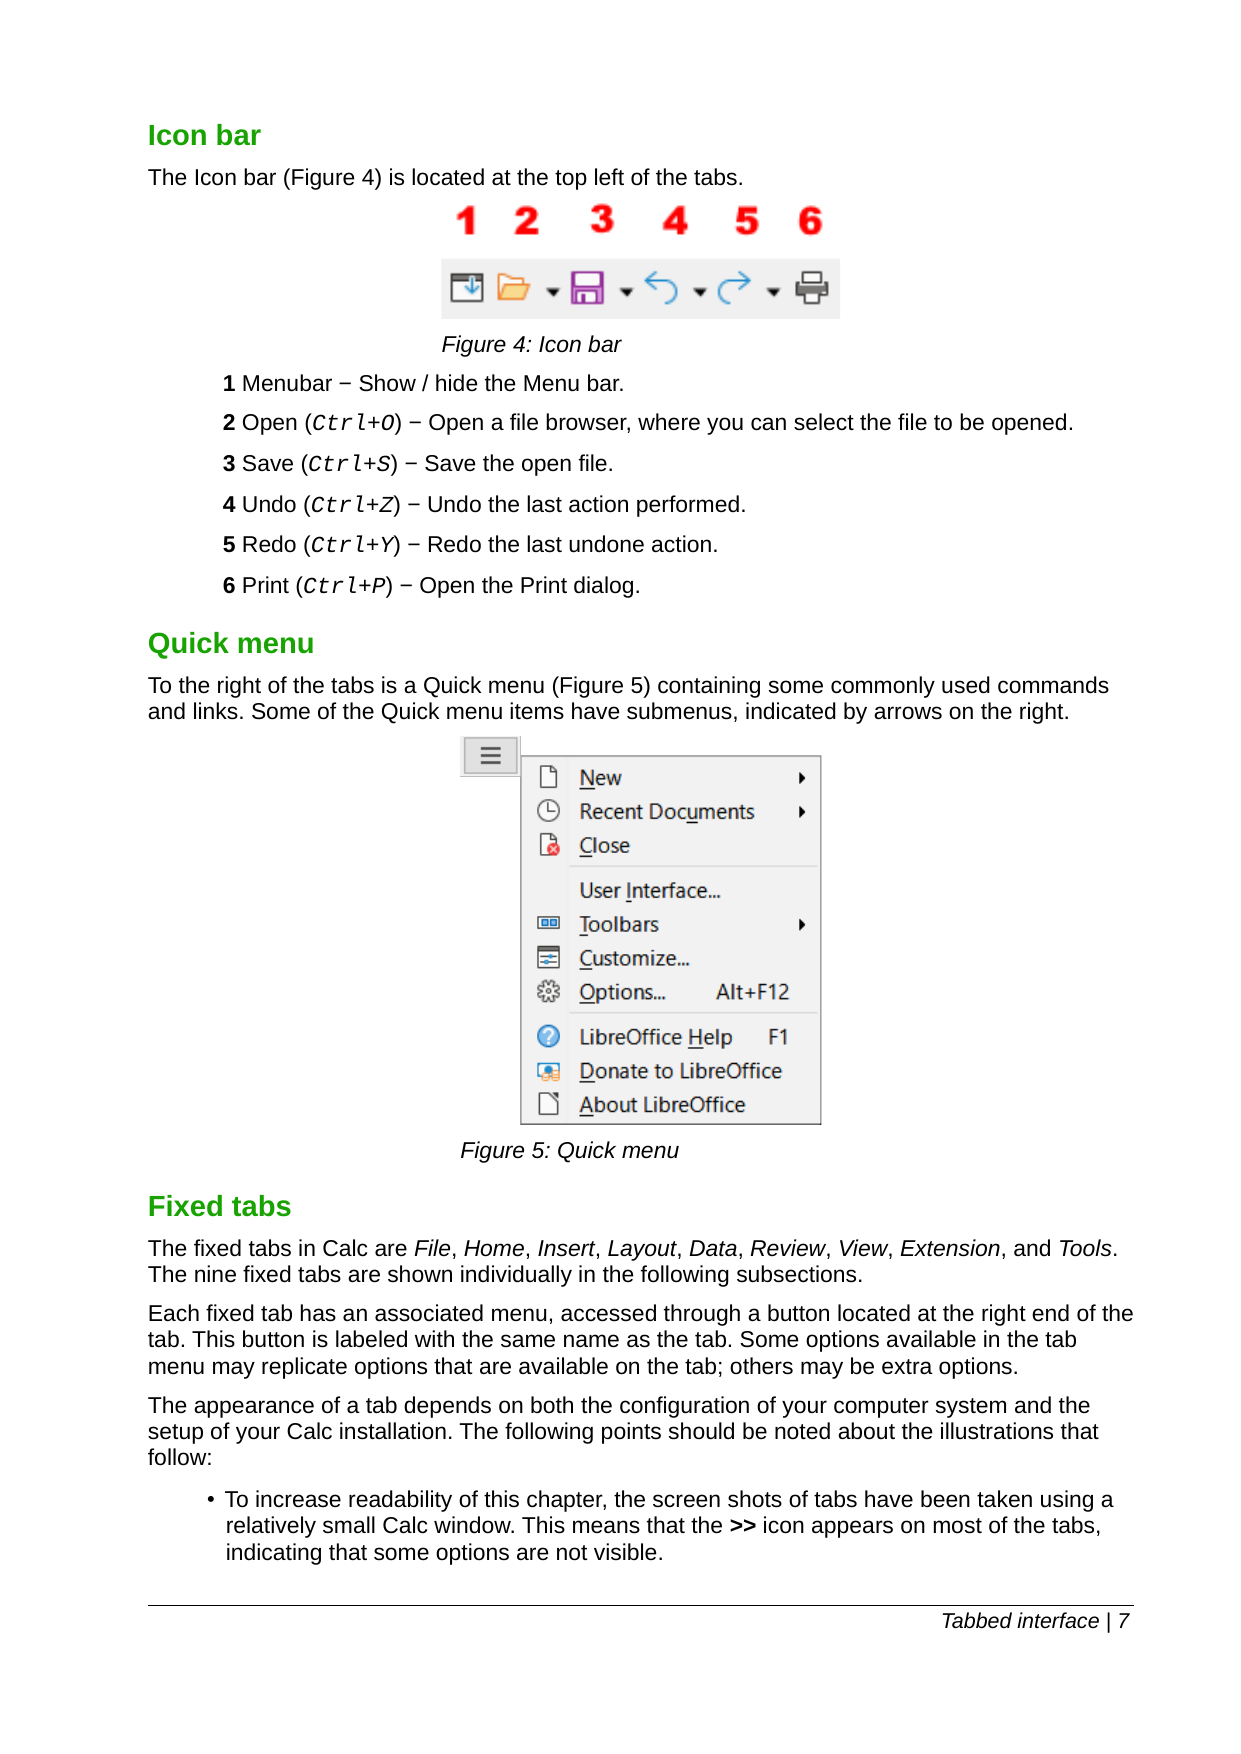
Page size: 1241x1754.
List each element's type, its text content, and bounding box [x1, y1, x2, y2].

text Figure 4: Icon bar [441, 331, 840, 358]
picture [460, 736, 822, 1125]
text The Icon bar (Figure 4) is located at the top left of the tabs. [148, 164, 1134, 191]
text The appearance of a tab depends on both the configuration of your computer system and the setup of your Calc installation. The following points should be noted about the illustrations that follow: [148, 1392, 1134, 1471]
text Figure 5: Quick menu [460, 1137, 822, 1164]
picture [441, 203, 841, 319]
list To increase readability of this chapter, the screen shots of tabs have been taken using a relatively small Calc window. This means that the >> icon appears on most of the tabs, indicating that some options are not visible. [204, 1483, 1134, 1568]
text Each fixed tab has an associated menu, accessed through a button located at the right end of the tab. This button is labeled with the same name as the tab. Some options available in the tab menu may replicate options that are available on the tab; others may be extra options. [148, 1300, 1134, 1379]
text 4 Undo (Ctrl+Z) − Undo the last action performed. [223, 491, 1134, 519]
text To the right of the tabs is a Quick menu (Figure 5) containing some commonly used commands and links. Some of the Quick menu items have submenus, indicated by arrows on the right. [148, 672, 1134, 724]
subtitle Icon bar [148, 118, 1134, 152]
text 6 Print (Ctrl+P) − Open the Print dialog. [223, 572, 1134, 601]
subtitle Fixed tabs [148, 1189, 1134, 1222]
subtitle Quick menu [148, 626, 1134, 659]
text 3 Save (Ctrl+S) − Save the open file. [223, 450, 1134, 478]
text The fixed tabs in Calc are File, Home, Insert, Layout, Data, Review, View, Extension, and Tools. The nine fixed tabs are shown individually in the following subsections. [148, 1235, 1134, 1287]
text 2 Open (Ctrl+O) − Open a file browser, where you can select the file to be opened. [223, 409, 1134, 437]
text 1 Menubar − Show / hide the Menu bar. [223, 370, 1134, 396]
text 5 Redo (Ctrl+Y) − Redo the last undone action. [223, 531, 1134, 560]
